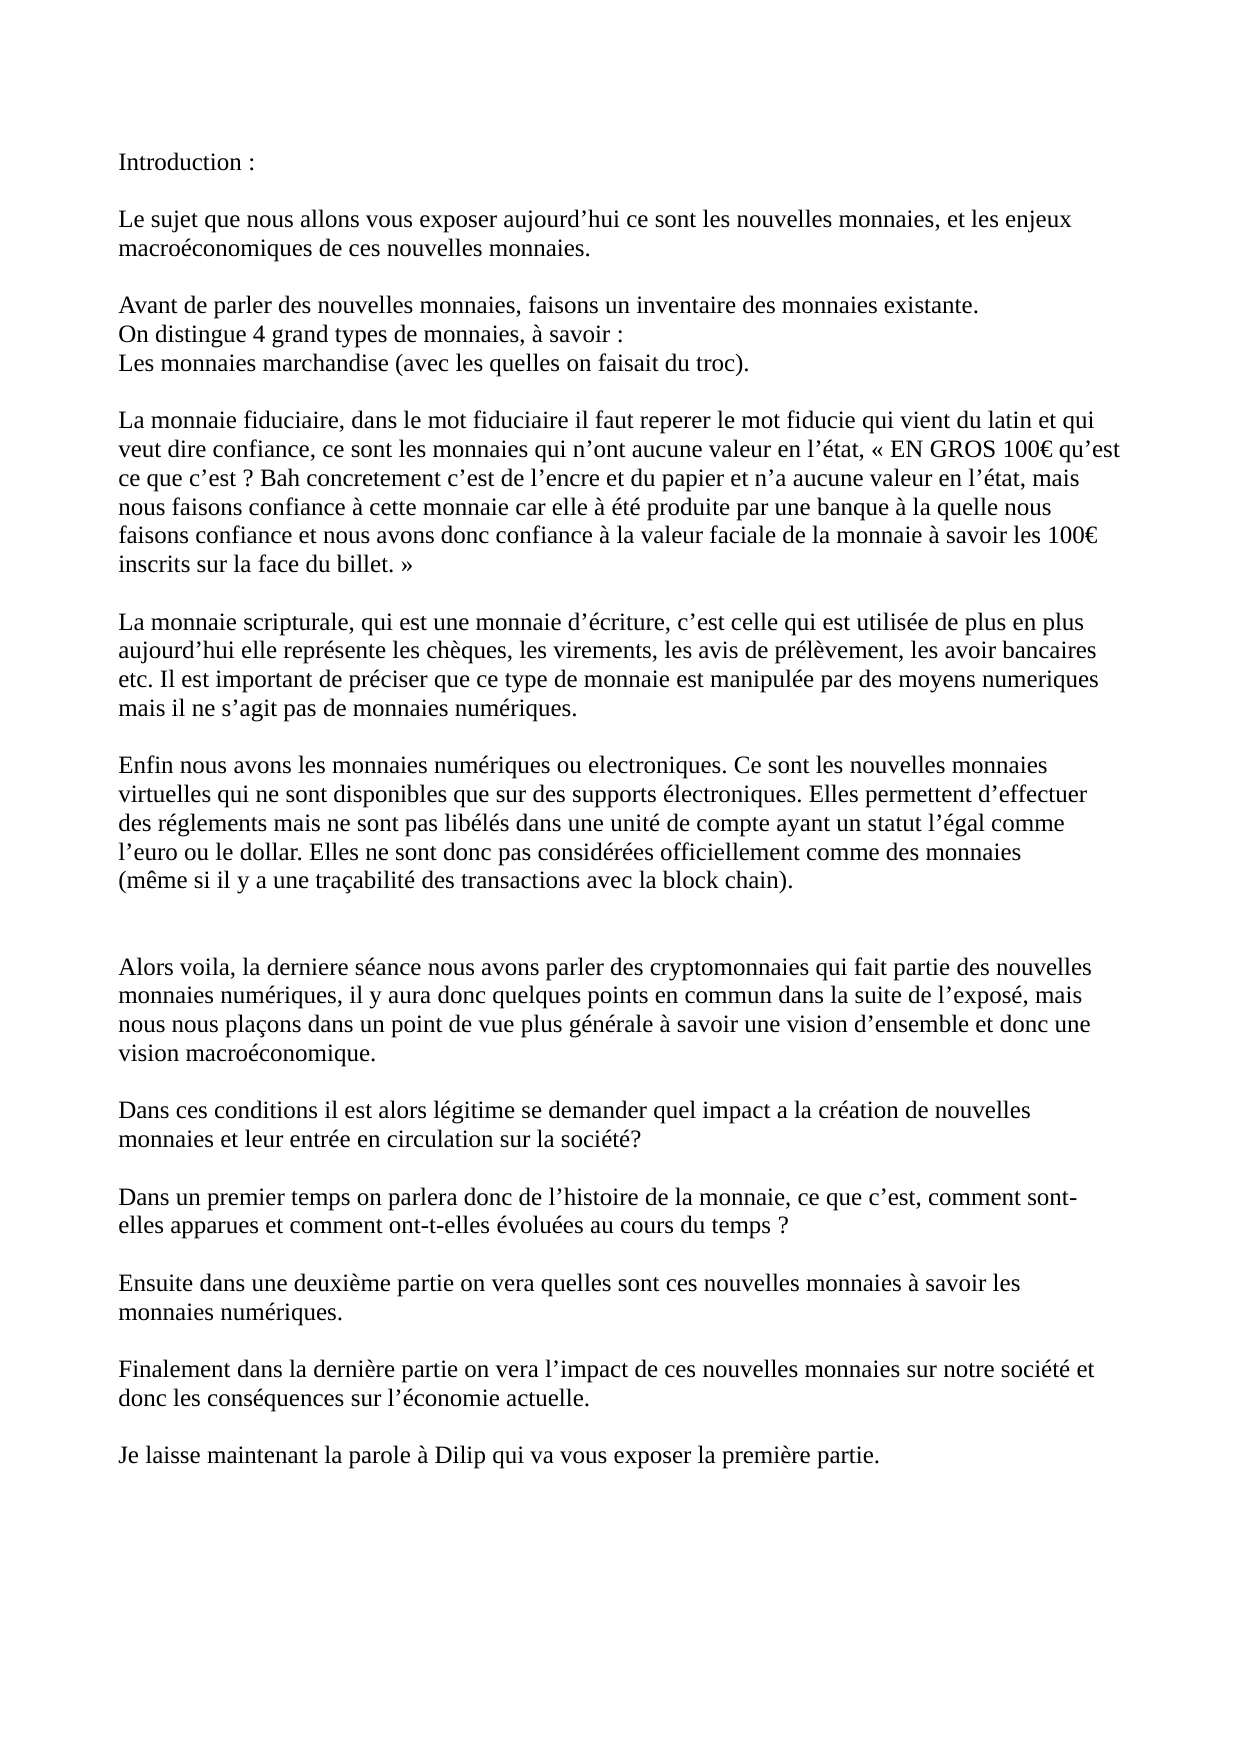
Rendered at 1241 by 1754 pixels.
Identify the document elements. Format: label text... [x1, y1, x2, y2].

text Dans un premier temps on parlera donc de l’histoire de la monnaie, ce que c’est, comment sont-elles apparues et comment ont-t-elles évoluées au cours du temps ? [118, 1182, 1122, 1239]
text Je laisse maintenant la parole à Dilip qui va vous exposer la première partie. [118, 1441, 1122, 1469]
text Enfin nous avons les monnaies numériques ou electroniques. Ce sont les nouvelles monnaies virtuelles qui ne sont disponibles que sur des supports électroniques. Elles permettent d’effectuer des réglements mais ne sont pas libélés dans une unité de compte ayant un statut l’égal comme l’euro ou le dollar. Elles ne sont donc pas considérées officiellement comme des monnaies [118, 751, 1122, 866]
text Ensuite dans une deuxième partie on vera quelles sont ces nouvelles monnaies à savoir les monnaies numériques. [118, 1268, 1122, 1326]
text On distingue 4 grand types de monnaies, à savoir : [118, 319, 1122, 348]
text Avant de parler des nouvelles monnaies, faisons un inventaire des monnaies existante. [118, 291, 1122, 319]
text Le sujet que nous allons vous exposer aujourd’hui ce sont les nouvelles monnaies, et les enjeux macroéconomiques de ces nouvelles monnaies. [118, 204, 1122, 262]
text (même si il y a une traçabilité des transactions avec la block chain). [118, 866, 1122, 894]
text Alors voila, la derniere séance nous avons parler des cryptomonnaies qui fait partie des nouvelles monnaies numériques, il y aura donc quelques points en commun dans la suite de l’exposé, mais nous nous plaçons dans un point de vue plus générale à savoir une vision d’ensemble et donc une vision macroéconomique. [118, 952, 1122, 1067]
text Introduction : [118, 147, 1122, 176]
text Les monnaies marchandise (avec les quelles on faisait du troc). [118, 348, 1122, 377]
text Finalement dans la dernière partie on vera l’impact de ces nouvelles monnaies sur notre société et donc les conséquences sur l’économie actuelle. [118, 1354, 1122, 1412]
text La monnaie scripturale, qui est une monnaie d’écriture, c’est celle qui est utilisée de plus en plus aujourd’hui elle représente les chèques, les virements, les avis de prélèvement, les avoir bancaires etc. Il est important de préciser que ce type de monnaie est manipulée par des moyens numeriques mais il ne s’agit pas de monnaies numériques. [118, 607, 1122, 722]
text La monnaie fiduciaire, dans le mot fiduciaire il faut reperer le mot fiducie qui vient du latin et qui veut dire confiance, ce sont les monnaies qui n’ont aucune valeur en l’état, « EN GROS 100€ qu’est ce que c’est ? Bah concretement c’est de l’encre et du papier et n’a aucune valeur en l’état, mais nous faisons confiance à cette monnaie car elle à été produite par une banque à la quelle nous faisons confiance et nous avons donc confiance à la valeur faciale de la monnaie à savoir les 100€ inscrits sur la face du billet. » [118, 406, 1122, 578]
text Dans ces conditions il est alors légitime se demander quel impact a la création de nouvelles monnaies et leur entrée en circulation sur la société? [118, 1096, 1122, 1153]
